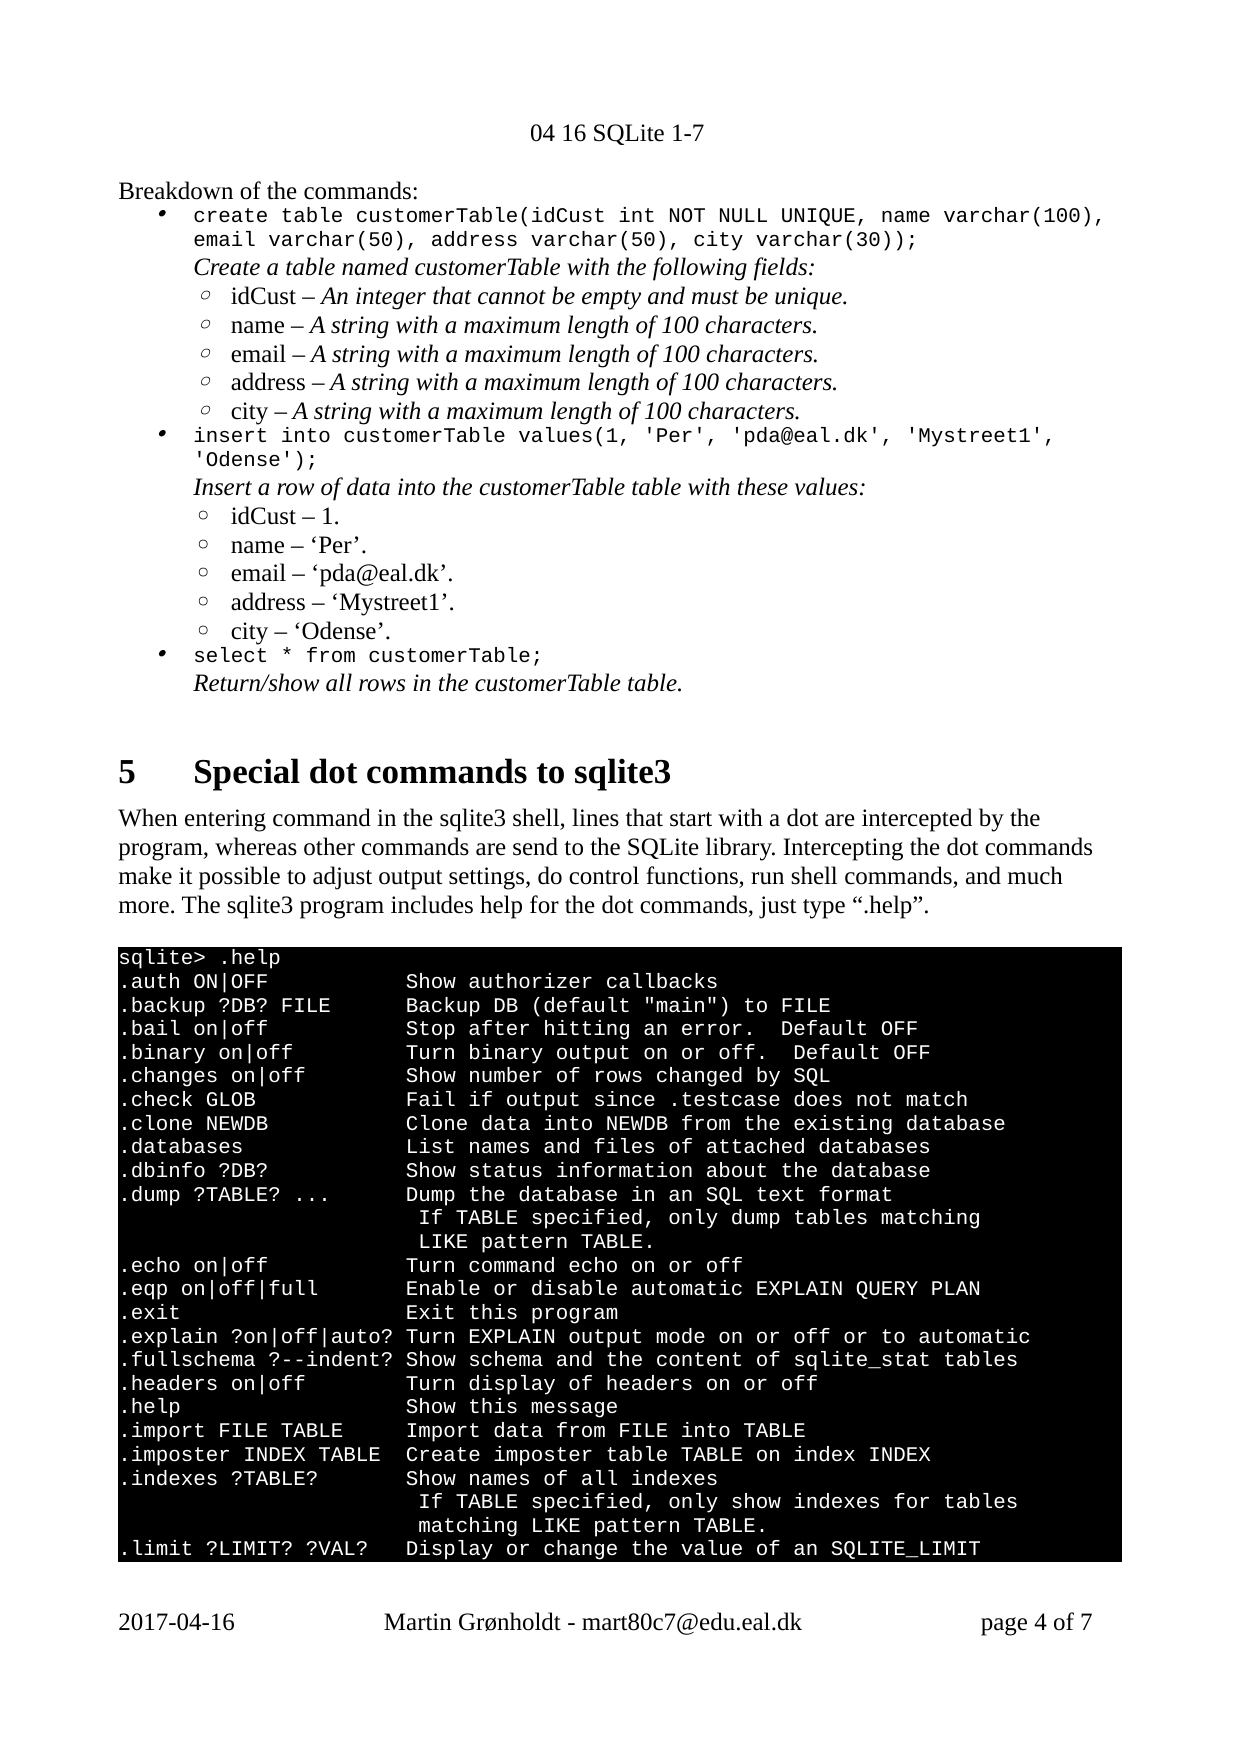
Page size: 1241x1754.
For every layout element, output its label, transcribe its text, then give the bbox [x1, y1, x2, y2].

list create table customerTable(idCust int NOT NULL UNIQUE, name varchar(100), email varchar(50), address varchar(50), city varchar(30)); Create a table named customerTable with the following fields: [156, 205, 1122, 281]
text Breakdown of the commands: [118, 176, 1122, 205]
list city – ‘Odense’. [193, 616, 1122, 645]
subtitle Special dot commands to sqlite3 [118, 751, 1122, 791]
list city – A string with a maximum length of 100 characters. [193, 396, 1122, 425]
list select * from customerTable; Return/show all rows in the customerTable table. [156, 645, 1122, 697]
list insert into customerTable values(1, 'Per', 'pda@eal.dk', 'Mystreet1', 'Odense'); Insert a row of data into the customerTable table with these values: [156, 425, 1122, 501]
list email – ‘pda@eal.dk’. [193, 558, 1122, 587]
text sqlite> .help .auth ON|OFF Show authorizer callbacks .backup ?DB? FILE Backup DB (default "main") to FILE .bail on|off Stop after hitting an error. Default OFF .binary on|off Turn binary output on or off. Default OFF .changes on|off Show number of rows changed by SQL .check GLOB Fail if output since .testcase does not match .clone NEWDB Clone data into NEWDB from the existing database .databases List names and files of attached databases .dbinfo ?DB? Show status information about the database .dump ?TABLE? ... Dump the database in an SQL text format If TABLE specified, only dump tables matching LIKE pattern TABLE. .echo on|off Turn command echo on or off .eqp on|off|full Enable or disable automatic EXPLAIN QUERY PLAN .exit Exit this program .explain ?on|off|auto? Turn EXPLAIN output mode on or off or to automatic .fullschema ?--indent? Show schema and the content of sqlite_stat tables .headers on|off Turn display of headers on or off .help Show this message .import FILE TABLE Import data from FILE into TABLE .imposter INDEX TABLE Create imposter table TABLE on index INDEX .indexes ?TABLE? Show names of all indexes If TABLE specified, only show indexes for tables matching LIKE pattern TABLE. .limit ?LIMIT? ?VAL? Display or change the value of an SQLITE_LIMIT [118, 947, 1122, 1562]
list address – A string with a maximum length of 100 characters. [193, 367, 1122, 396]
list idCust – 1. [193, 501, 1122, 530]
list address – ‘Mystreet1’. [193, 587, 1122, 616]
list name – ‘Per’. [193, 530, 1122, 558]
text When entering command in the sqlite3 shell, lines that start with a dot are intercepted by the program, whereas other commands are send to the SQLite library. Intercepting the dot commands make it possible to adjust output settings, do control functions, run shell commands, and much more. The sqlite3 program includes help for the dot commands, just type “.help”. [118, 803, 1122, 918]
list name – A string with a maximum length of 100 characters. [193, 310, 1122, 339]
list email – A string with a maximum length of 100 characters. [193, 339, 1122, 367]
list idCust – An integer that cannot be empty and must be unique. [193, 281, 1122, 310]
